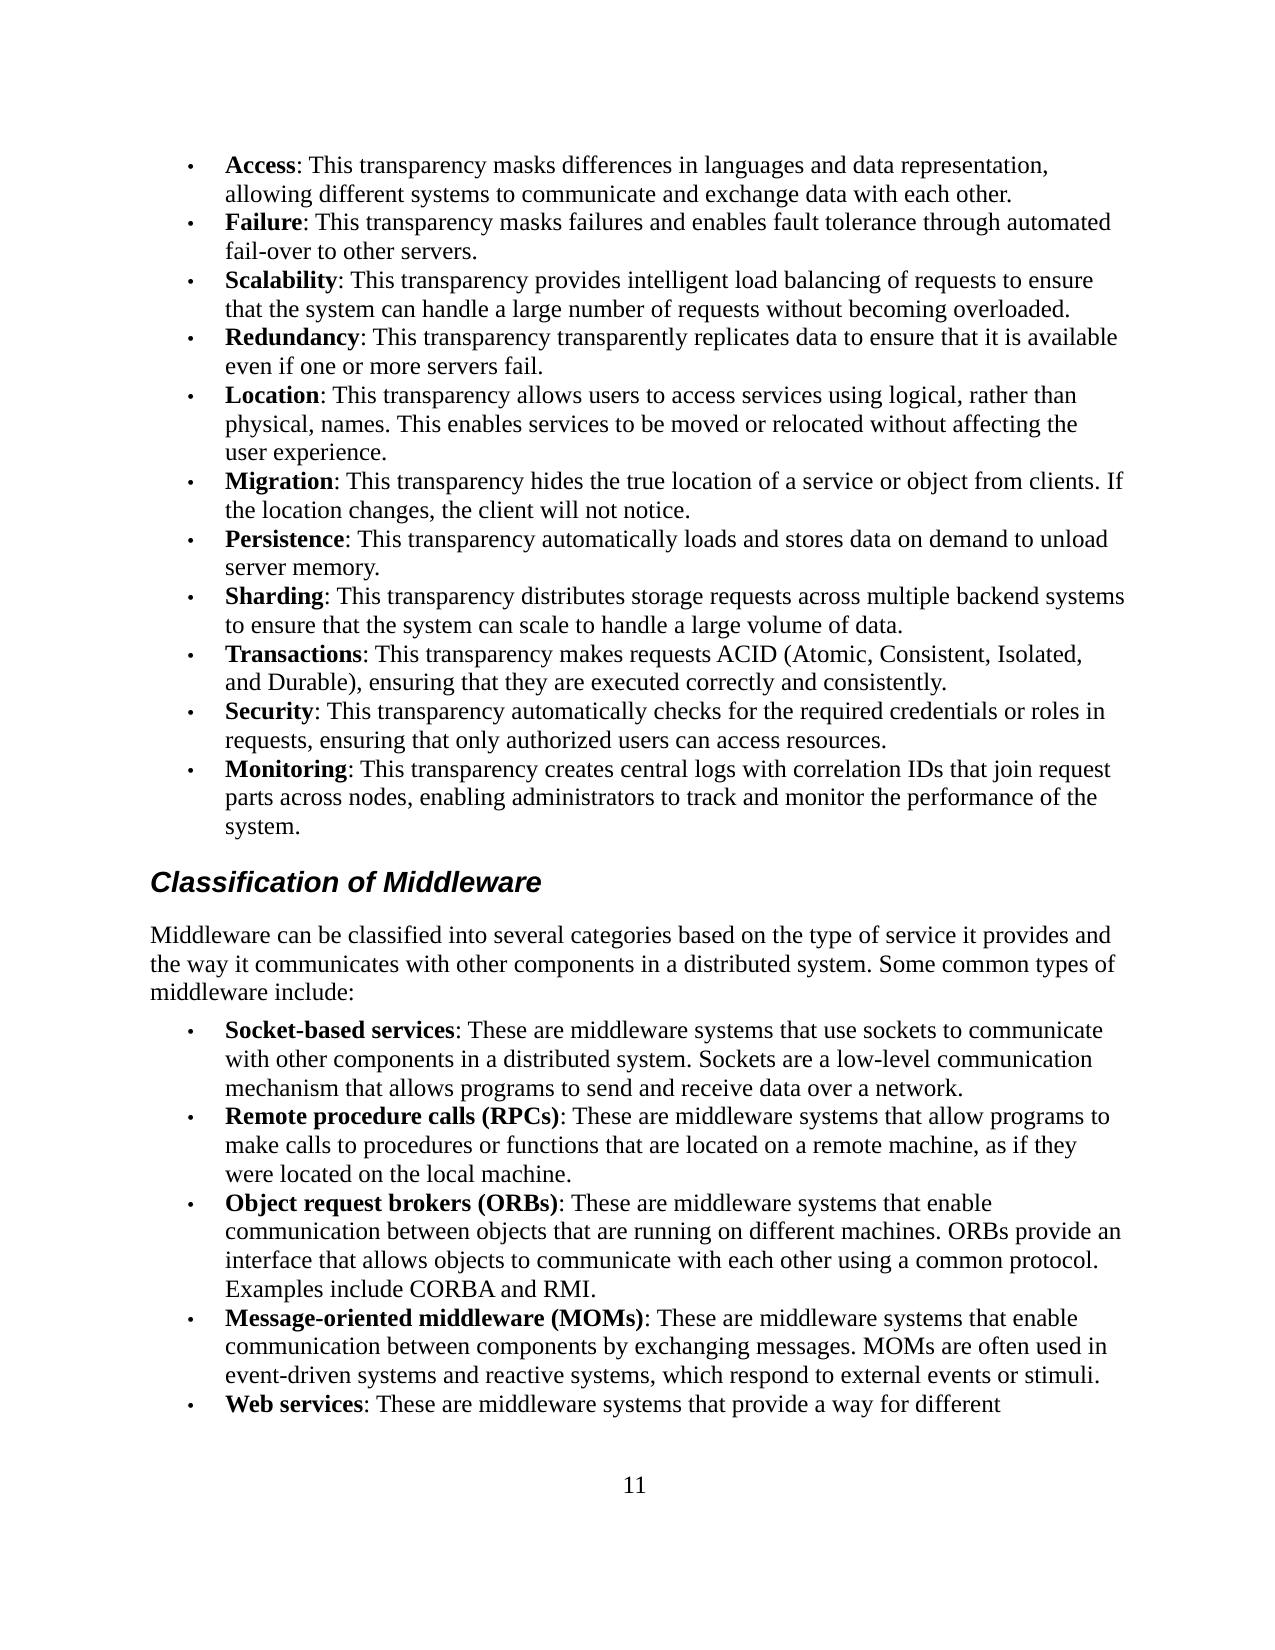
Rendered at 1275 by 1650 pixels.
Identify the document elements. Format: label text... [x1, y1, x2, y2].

list Location: This transparency allows users to access services using logical, rather than physical, names. This enables services to be moved or relocated without affecting the user experience. [187, 380, 1125, 466]
list Redundancy: This transparency transparently replicates data to ensure that it is available even if one or more servers fail. [187, 322, 1125, 380]
list Persistence: This transparency automatically loads and stores data on demand to unload server memory. [187, 524, 1125, 581]
list Access: This transparency masks differences in languages and data representation, allowing different systems to communicate and exchange data with each other. [187, 150, 1125, 207]
list Sharding: This transparency distributes storage requests across multiple backend systems to ensure that the system can scale to handle a large volume of data. [187, 581, 1125, 639]
subtitle Classification of Middleware [150, 865, 1125, 898]
text Middleware can be classified into several categories based on the type of service it provides and the way it communicates with other components in a distributed system. Some common types of middleware include: [150, 920, 1125, 1006]
list Object request brokers (ORBs): These are middleware systems that enable communication between objects that are running on different machines. ORBs provide an interface that allows objects to communicate with each other using a common protocol. Examples include CORBA and RMI. [187, 1188, 1125, 1303]
list Message-oriented middleware (MOMs): These are middleware systems that enable communication between components by exchanging messages. MOMs are often used in event-driven systems and reactive systems, which respond to external events or stimuli. [187, 1303, 1125, 1389]
list Scalability: This transparency provides intelligent load balancing of requests to ensure that the system can handle a large number of requests without becoming overloaded. [187, 265, 1125, 322]
list Remote procedure calls (RPCs): These are middleware systems that allow programs to make calls to procedures or functions that are located on a remote machine, as if they were located on the local machine. [187, 1101, 1125, 1188]
list Migration: This transparency hides the true location of a service or object from clients. If the location changes, the client will not notice. [187, 466, 1125, 524]
list Web services: These are middleware systems that provide a way for different [187, 1389, 1125, 1418]
list Failure: This transparency masks failures and enables fault tolerance through automated fail-over to other servers. [187, 207, 1125, 265]
list Monitoring: This transparency creates central logs with correlation IDs that join request parts across nodes, enabling administrators to track and monitor the performance of the system. [187, 754, 1125, 840]
list Security: This transparency automatically checks for the required credentials or roles in requests, ensuring that only authorized users can access resources. [187, 696, 1125, 754]
list Transactions: This transparency makes requests ACID (Atomic, Consistent, Isolated, and Durable), ensuring that they are executed correctly and consistently. [187, 639, 1125, 696]
list Socket-based services: These are middleware systems that use sockets to communicate with other components in a distributed system. Sockets are a low-level communication mechanism that allows programs to send and receive data over a network. [187, 1015, 1125, 1101]
